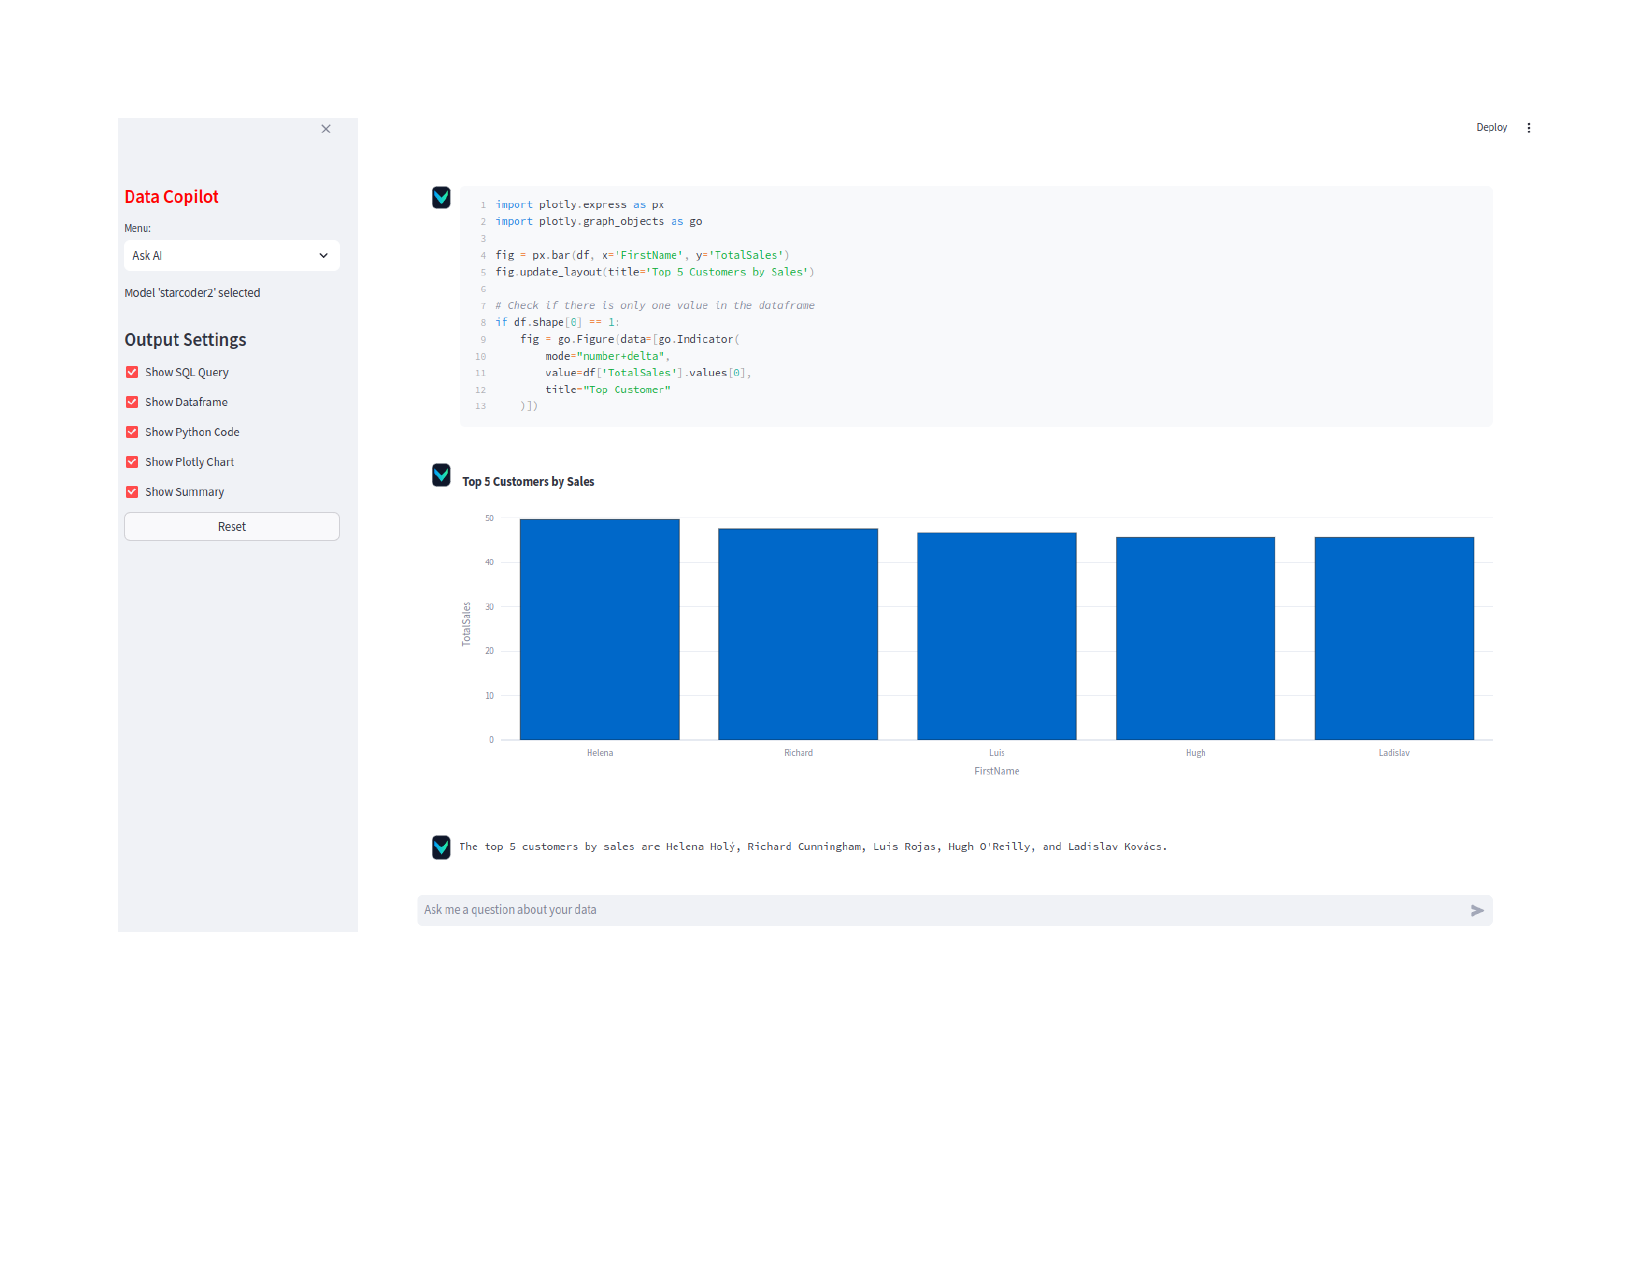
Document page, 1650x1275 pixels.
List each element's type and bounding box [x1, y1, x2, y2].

picture [118, 118, 1532, 932]
